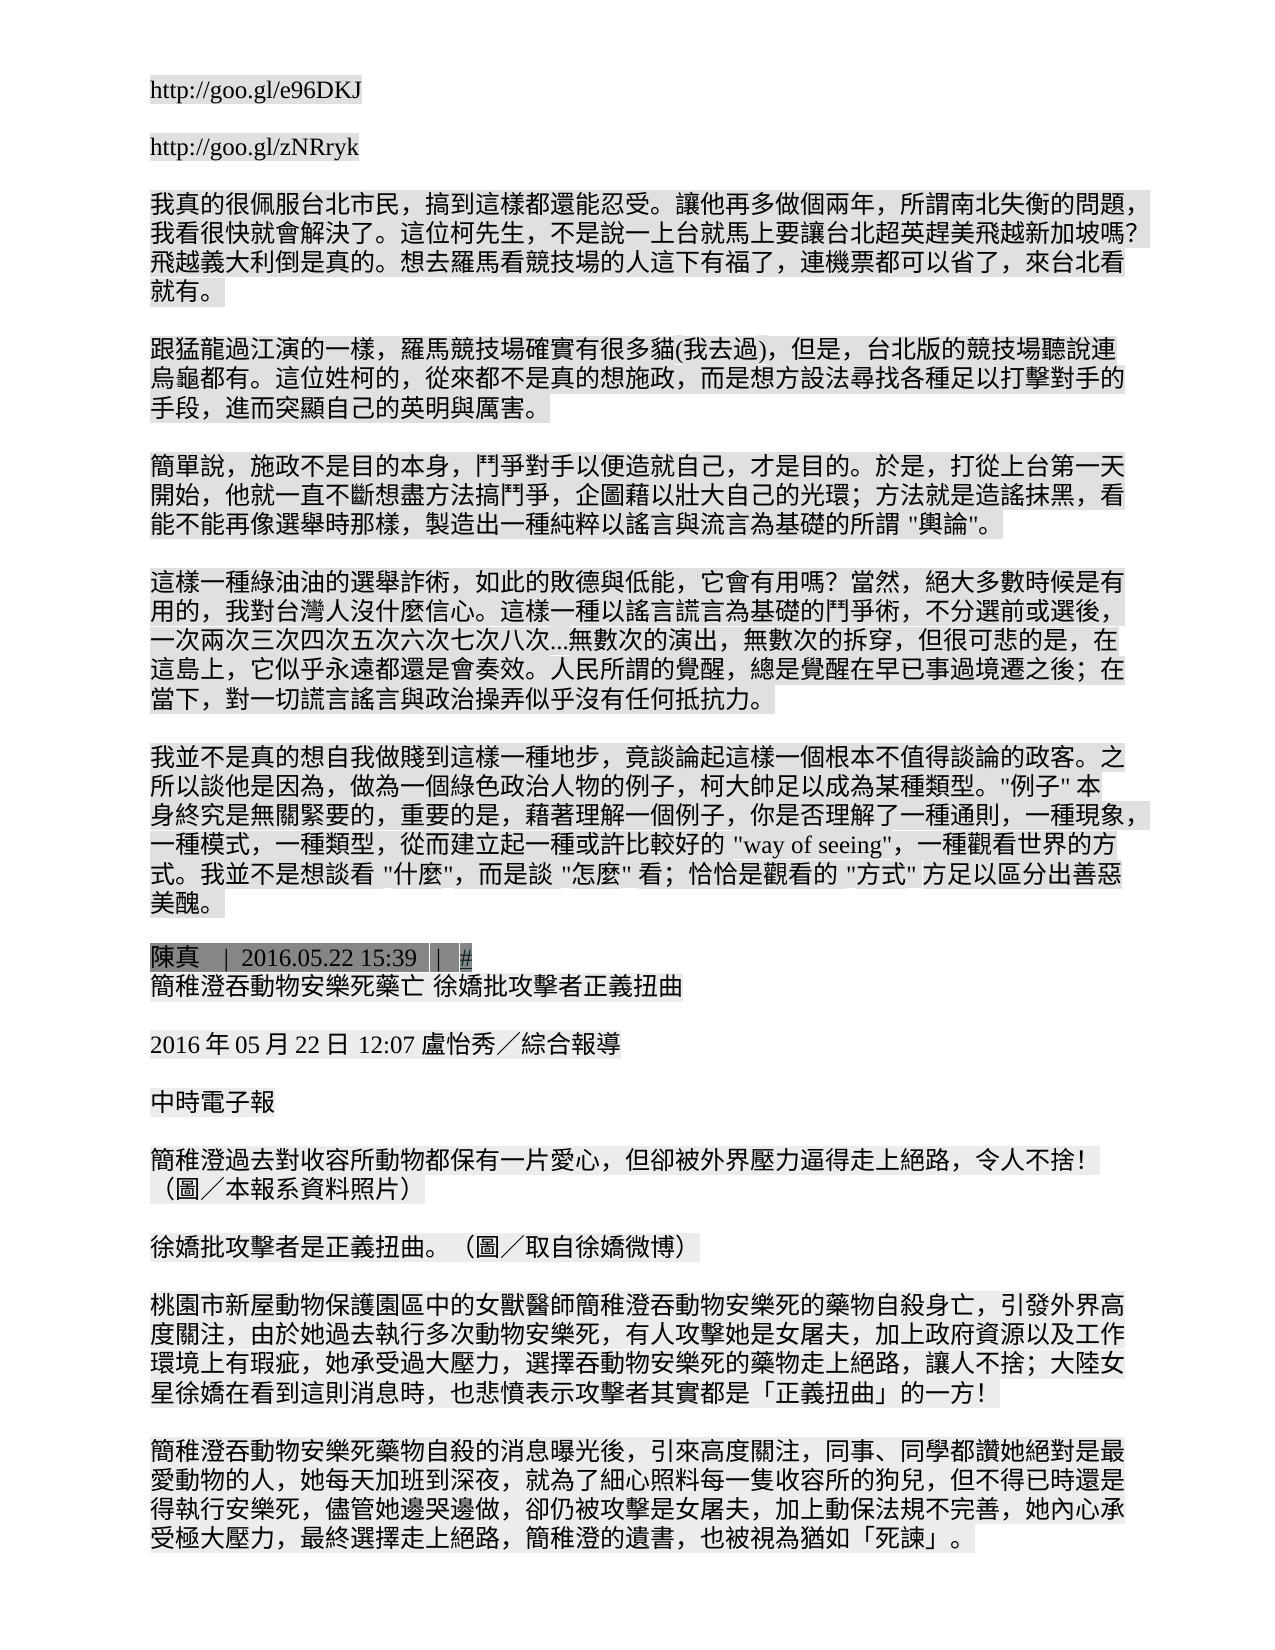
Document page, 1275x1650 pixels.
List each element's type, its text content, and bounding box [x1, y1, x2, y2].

text 簡稚澄吞動物安樂死藥亡 徐嬌批攻擊者正義扭曲 2016年05月22日 12:07 盧怡秀／綜合報導 中時電子報 簡稚澄過去對收容所動物都保有一片愛心，但卻被外界壓力逼得走上絕路，令人不捨！（圖／本報系資料照片） 徐嬌批攻擊者是正義扭曲。（圖／取自徐嬌微博） 桃園市新屋動物保護園區中的女獸醫師簡稚澄吞動物安樂死的藥物自殺身亡，引發外界高度關注，由於她過去執行多次動物安樂死，有人攻擊她是女屠夫，加上政府資源以及工作環境上有瑕疵，她承受過大壓力，選擇吞動物安樂死的藥物走上絕路，讓人不捨；大陸女星徐嬌在看到這則消息時，也悲憤表示攻擊者其實都是「正義扭曲」的一方！ 簡稚澄吞動物安樂死藥物自殺的消息曝光後，引來高度關注，同事、同學都讚她絕對是最愛動物的人，她每天加班到深夜，就為了細心照料每一隻收容所的狗兒，但不得已時還是得執行安樂死，儘管她邊哭邊做，卻仍被攻擊是女屠夫，加上動保法規不完善，她內心承受極大壓力，最終選擇走上絕路，簡稚澄的遺書，也被視為猶如「死諫」。 [150, 972, 1125, 1553]
text 請看： http://goo.gl/e96DKJ http://goo.gl/zNRryk 我真的很佩服台北市民，搞到這樣都還能忍受。讓他再多做個兩年，所謂南北失衡的問題，我看很快就會解決了。這位柯先生，不是說一上台就馬上要讓台北超英趕美飛越新加坡嗎？飛越義大利倒是真的。想去羅馬看競技場的人這下有福了，連機票都可以省了，來台北看就有。 跟猛龍過江演的一樣，羅馬競技場確實有很多貓(我去過)，但是，台北版的競技場聽說連烏龜都有。這位姓柯的，從來都不是真的想施政，而是想方設法尋找各種足以打擊對手的手段，進而突顯自己的英明與厲害。 簡單說，施政不是目的本身，鬥爭對手以便造就自己，才是目的。於是，打從上台第一天開始，他就一直不斷想盡方法搞鬥爭，企圖藉以壯大自己的光環；方法就是造謠抹黑，看能不能再像選舉時那樣，製造出一種純粹以謠言與流言為基礎的所謂 "輿論"。 這樣一種綠油油的選舉詐術，如此的敗德與低能，它會有用嗎？當然，絕大多數時候是有用的，我對台灣人沒什麼信心。這樣一種以謠言謊言為基礎的鬥爭術，不分選前或選後，一次兩次三次四次五次六次七次八次...無數次的演出，無數次的拆穿，但很可悲的是，在這島上，它似乎永遠都還是會奏效。人民所謂的覺醒，總是覺醒在早已事過境遷之後；在當下，對一切謊言謠言與政治操弄似乎沒有任何抵抗力。 我並不是真的想自我做賤到這樣一種地步，竟談論起這樣一個根本不值得談論的政客。之所以談他是因為，做為一個綠色政治人物的例子，柯大帥足以成為某種類型。"例子" 本身終究是無關緊要的，重要的是，藉著理解一個例子，你是否理解了一種通則，一種現象，一種模式，一種類型，從而建立起一種或許比較好的 "way of seeing"，一種觀看世界的方式。我並不是想談看 "什麼"，而是談 "怎麼" 看；恰恰是觀看的 "方式" 方足以區分出善惡美醜。 [150, 75, 1125, 918]
text 陳真 | 2016.05.22 15:39 | # [150, 943, 1125, 972]
